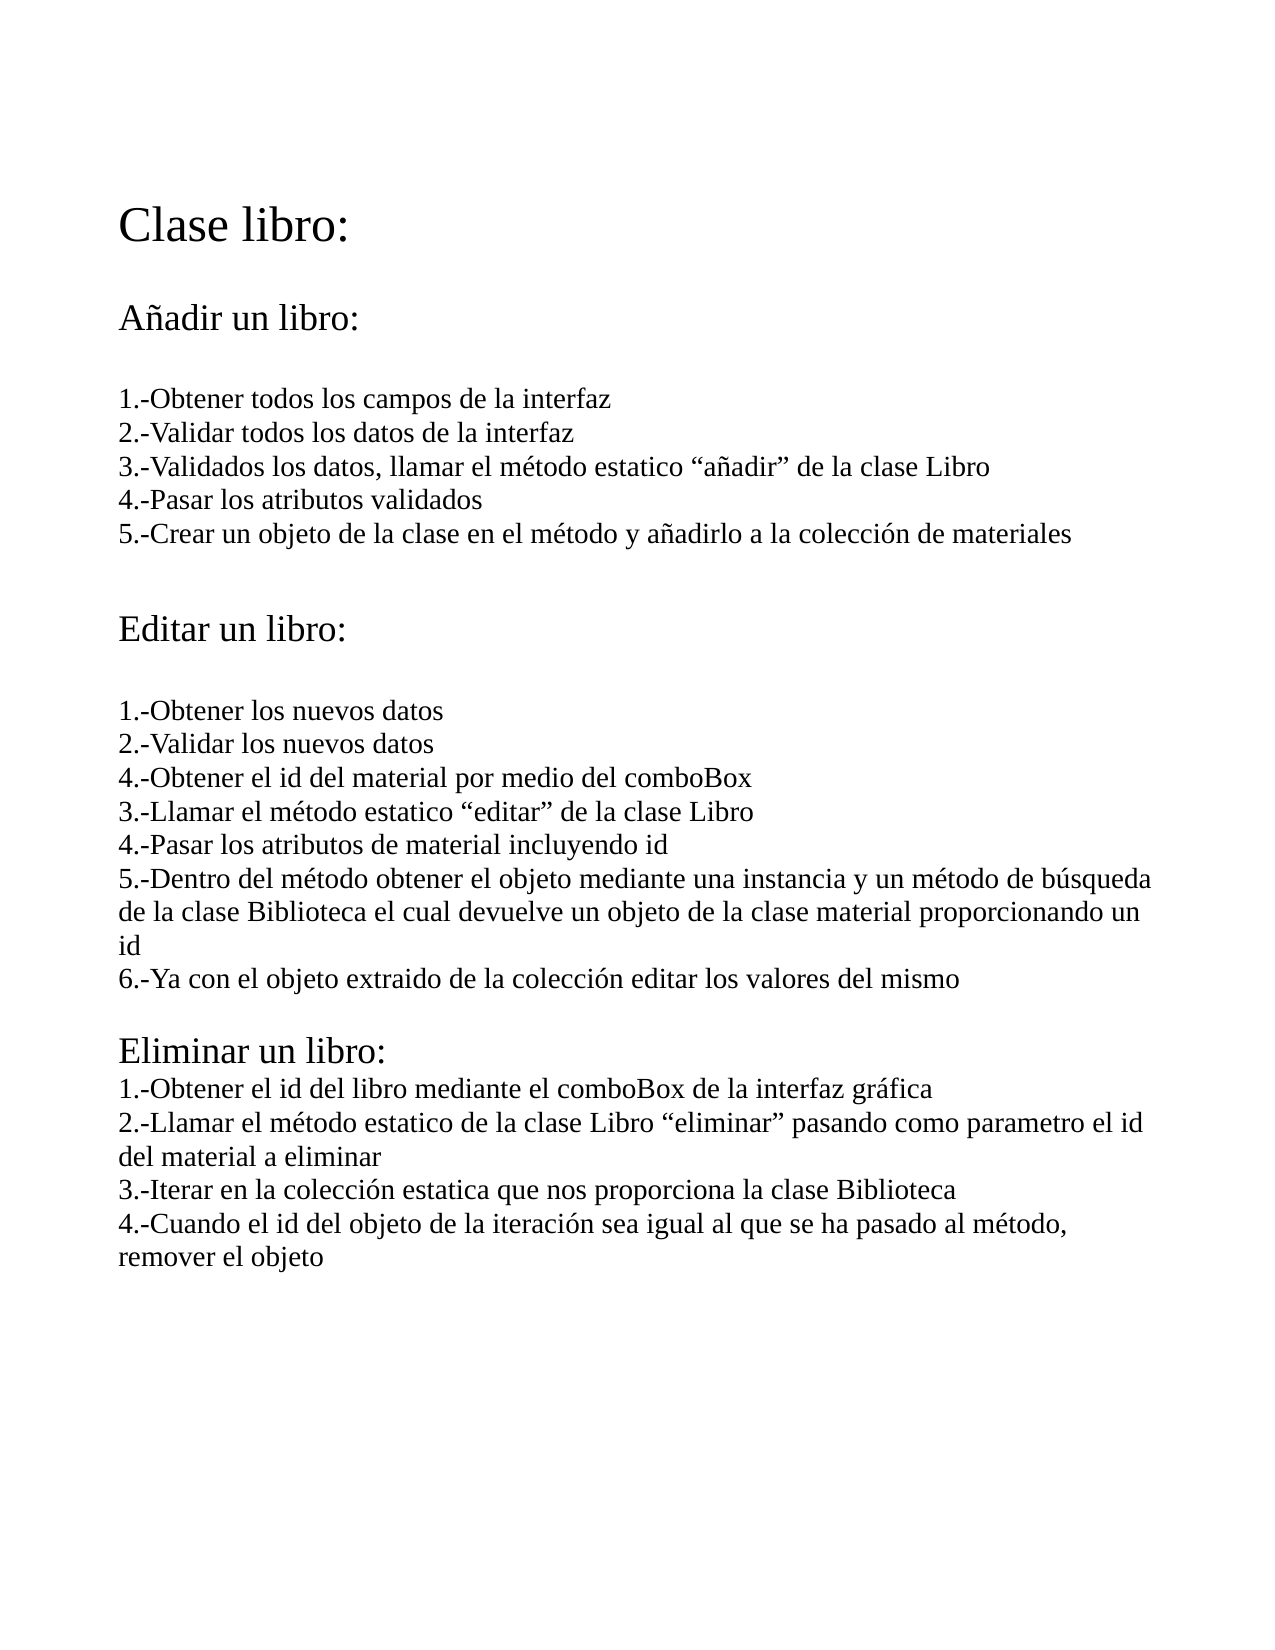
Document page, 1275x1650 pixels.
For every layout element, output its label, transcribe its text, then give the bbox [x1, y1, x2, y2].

text Añadir un libro: [118, 295, 1157, 338]
text Clase libro: [118, 195, 1157, 252]
text Editar un libro: [118, 607, 1157, 650]
text 1.-Obtener el id del libro mediante el comboBox de la interfaz gráfica [118, 1072, 1157, 1105]
text 4.-Pasar los atributos de material incluyendo id [118, 827, 1157, 861]
text 2.-Validar todos los datos de la interfaz [118, 415, 1157, 449]
text del material a eliminar [118, 1139, 1157, 1172]
text 4.-Obtener el id del material por medio del comboBox [118, 760, 1157, 794]
text 6.-Ya con el objeto extraido de la colección editar los valores del mismo [118, 961, 1157, 995]
text 1.-Obtener todos los campos de la interfaz [118, 382, 1157, 415]
text Eliminar un libro: [118, 1028, 1157, 1072]
text 4.-Cuando el id del objeto de la iteración sea igual al que se ha pasado al método, remover el objeto [118, 1206, 1157, 1273]
text 5.-Crear un objeto de la clase en el método y añadirlo a la colección de materiales [118, 516, 1157, 549]
text 1.-Obtener los nuevos datos [118, 693, 1157, 727]
text 3.-Validados los datos, llamar el método estatico “añadir” de la clase Libro [118, 449, 1157, 482]
text 5.-Dentro del método obtener el objeto mediante una instancia y un método de búsqueda de la clase Biblioteca el cual devuelve un objeto de la clase material proporcionando un id [118, 861, 1157, 961]
text 4.-Pasar los atributos validados [118, 482, 1157, 516]
text 2.-Validar los nuevos datos [118, 727, 1157, 760]
text 2.-Llamar el método estatico de la clase Libro “eliminar” pasando como parametro el id [118, 1105, 1157, 1139]
text 3.-Iterar en la colección estatica que nos proporciona la clase Biblioteca [118, 1172, 1157, 1206]
text 3.-Llamar el método estatico “editar” de la clase Libro [118, 794, 1157, 827]
